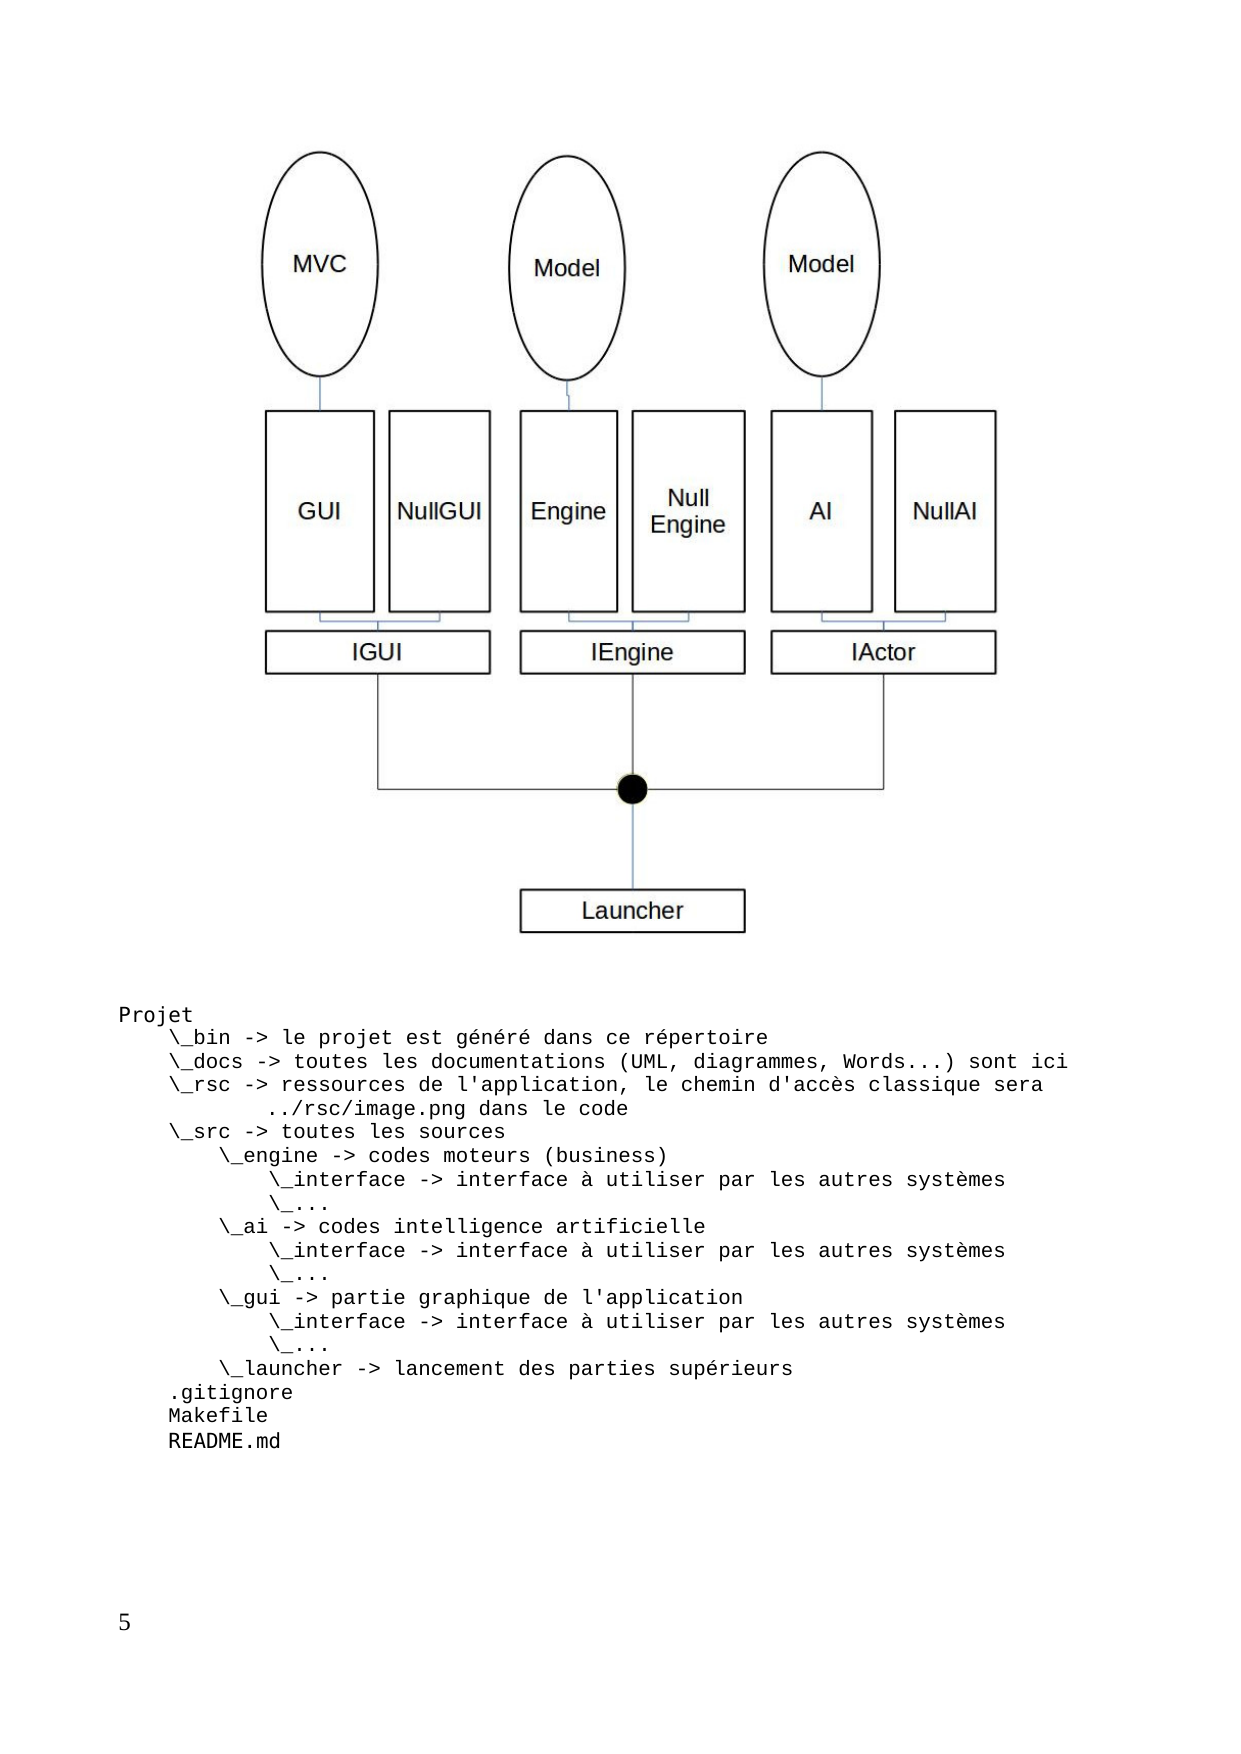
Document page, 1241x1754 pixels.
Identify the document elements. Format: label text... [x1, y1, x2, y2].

text \_src -> toutes les sources [118, 1122, 1122, 1145]
text README.md [118, 1429, 1122, 1453]
text \_bin -> le projet est généré dans ce répertoire [118, 1027, 1122, 1051]
picture [223, 120, 1034, 974]
text \_gui -> partie graphique de l'application [118, 1287, 1122, 1311]
text \_interface -> interface à utiliser par les autres systèmes [118, 1311, 1122, 1334]
text \_... [118, 1334, 1122, 1358]
text \_ai -> codes intelligence artificielle [118, 1216, 1122, 1240]
text \_rsc -> ressources de l'application, le chemin d'accès classique sera ../rsc/image.png dans le code [118, 1074, 1122, 1122]
text \_docs -> toutes les documentations (UML, diagrammes, Words...) sont ici [118, 1051, 1122, 1074]
text \_... [118, 1192, 1122, 1216]
text \_interface -> interface à utiliser par les autres systèmes [118, 1240, 1122, 1263]
text Projet [118, 1003, 1122, 1027]
text .gitignore [118, 1382, 1122, 1405]
text \_launcher -> lancement des parties supérieurs [118, 1358, 1122, 1382]
text \_... [118, 1263, 1122, 1287]
text \_engine -> codes moteurs (business) [118, 1145, 1122, 1169]
text Makefile [118, 1405, 1122, 1429]
text \_interface -> interface à utiliser par les autres systèmes [118, 1169, 1122, 1192]
